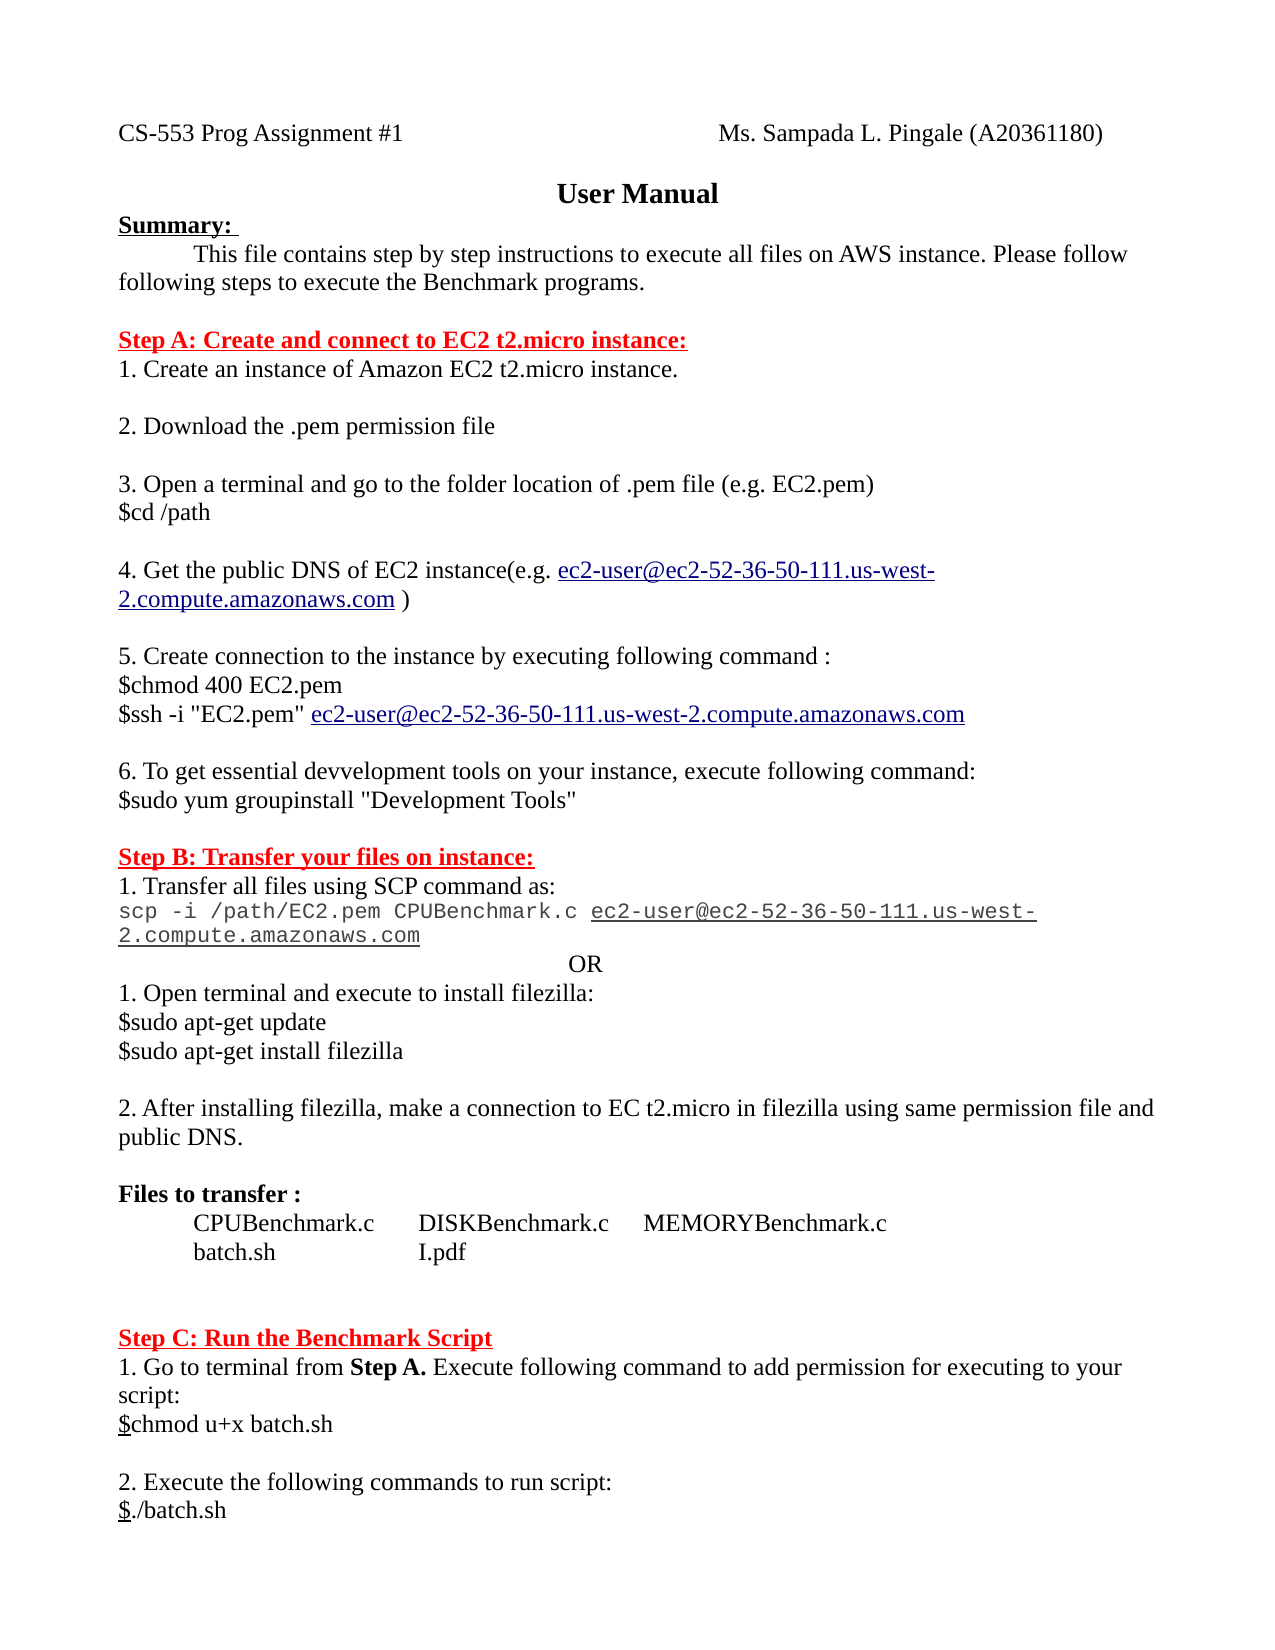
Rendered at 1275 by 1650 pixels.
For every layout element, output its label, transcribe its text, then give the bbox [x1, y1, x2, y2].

text 1. Open terminal and execute to install filezilla: [118, 978, 1157, 1007]
text $chmod u+x batch.sh [118, 1409, 1157, 1438]
text $sudo apt-get install filezilla [118, 1036, 1157, 1064]
text $cd /path [118, 497, 1157, 526]
text batch.sh I.pdf [118, 1237, 1157, 1266]
text Step B: Transfer your files on instance: [118, 842, 1157, 871]
text 4. Get the public DNS of EC2 instance(e.g. ec2-user@ec2-52-36-50-111.us-west-2.compute.amazonaws.com ) [118, 555, 1157, 612]
text 2. Download the .pem permission file [118, 411, 1157, 440]
text 6. To get essential devvelopment tools on your instance, execute following command: [118, 756, 1157, 785]
text 5. Create connection to the instance by executing following command : [118, 641, 1157, 670]
text Summary: [118, 210, 1157, 239]
text This file contains step by step instructions to execute all files on AWS instance. Please follow following steps to execute the Benchmark programs. [118, 239, 1157, 296]
text 3. Open a terminal and go to the folder location of .pem file (e.g. EC2.pem) [118, 469, 1157, 497]
text scp -i /path/EC2.pem CPUBenchmark.c ec2-user@ec2-52-36-50-111.us-west-2.compute.amazonaws.com [118, 900, 1157, 949]
text $sudo apt-get update [118, 1007, 1157, 1036]
text User Manual [118, 176, 1157, 210]
text 2. Execute the following commands to run script: [118, 1467, 1157, 1495]
text 1. Go to terminal from Step A. Execute following command to add permission for executing to your script: [118, 1352, 1157, 1409]
text $ssh -i "EC2.pem" ec2-user@ec2-52-36-50-111.us-west-2.compute.amazonaws.com [118, 699, 1157, 727]
text $chmod 400 EC2.pem [118, 670, 1157, 699]
text Step C: Run the Benchmark Script [118, 1323, 1157, 1352]
text OR [118, 949, 1157, 978]
text $sudo yum groupinstall "Development Tools" [118, 785, 1157, 814]
text 1. Transfer all files using SCP command as: [118, 871, 1157, 900]
text 2. After installing filezilla, make a connection to EC t2.micro in filezilla using same permission file and public DNS. [118, 1093, 1157, 1151]
text Step A: Create and connect to EC2 t2.micro instance: 1. Create an instance of Amazon EC2 t2.micro instance. [118, 325, 1157, 382]
text Files to transfer : [118, 1179, 1157, 1208]
text $./batch.sh [118, 1495, 1157, 1524]
text CPUBenchmark.c DISKBenchmark.c MEMORYBenchmark.c [118, 1208, 1157, 1237]
